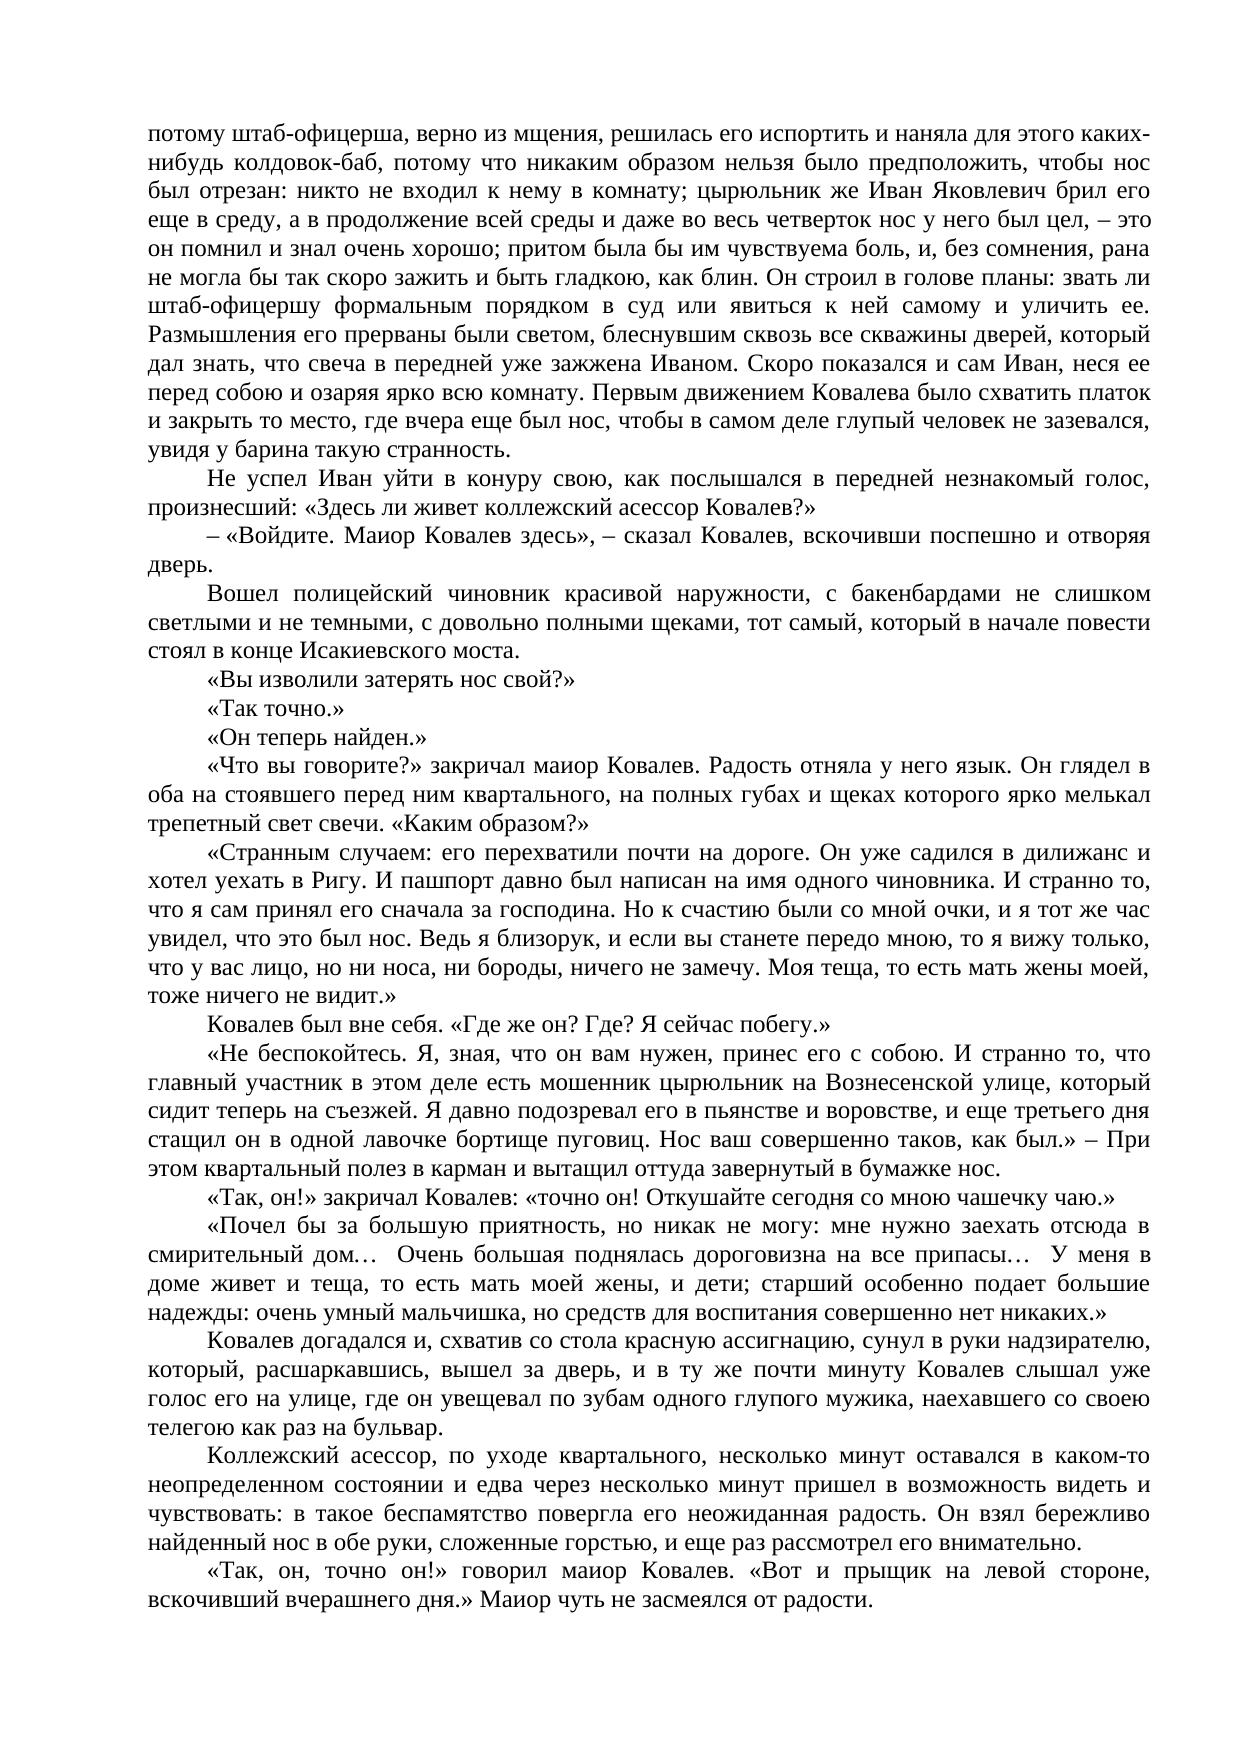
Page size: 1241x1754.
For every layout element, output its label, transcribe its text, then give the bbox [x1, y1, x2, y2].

text Ковалев догадался и, схватив со стола красную ассигнацию, сунул в руки надзирателю, который, расшаркавшись, вышел за дверь, и в ту же почти минуту Ковалев слышал уже голос его на улице, где он увещевал по зубам одного глупого мужика, наехавшего со своею телегою как раз на бульвар. [148, 1326, 1152, 1441]
text «Что вы говорите?» закричал маиор Ковалев. Радость отняла у него язык. Он глядел в оба на стоявшего перед ним квартального, на полных губах и щеках которого ярко мелькал трепетный свет свечи. «Каким образом?» [148, 751, 1152, 837]
text Вошел полицейский чиновник красивой наружности, с бакенбардами не слишком светлыми и не темными, с довольно полными щеками, тот самый, который в начале повести стоял в конце Исакиевского моста. [148, 578, 1152, 664]
text «Вы изволили затерять нос свой?» [148, 664, 1152, 693]
text потому штаб-офицерша, верно из мщения, решилась его испортить и наняла для этого каких-нибудь колдовок-баб, потому что никаким образом нельзя было предположить, чтобы нос был отрезан: никто не входил к нему в комнату; цырюльник же Иван Яковлевич брил его еще в среду, а в продолжение всей среды и даже во весь четверток нос у него был цел, – это он помнил и знал очень хорошо; притом была бы им чувствуема боль, и, без сомнения, рана не могла бы так скоро зажить и быть гладкою, как блин. Он строил в голове планы: звать ли штаб-офицершу формальным порядком в суд или явиться к ней самому и уличить ее. Размышления его прерваны были светом, блеснувшим сквозь все скважины дверей, который дал знать, что свеча в передней уже зажжена Иваном. Скоро показался и сам Иван, неся ее перед собою и озаряя ярко всю комнату. Первым движением Ковалева было схватить платок и закрыть то место, где вчера еще был нос, чтобы в самом деле глупый человек не зазевался, увидя у барина такую странность. [148, 118, 1152, 463]
text «Так, он, точно он!» говорил маиор Ковалев. «Вот и прыщик на левой стороне, вскочивший вчерашнего дня.» Маиор чуть не засмеялся от радости. [148, 1556, 1152, 1613]
text «Странным случаем: его перехватили почти на дороге. Он уже садился в дилижанс и хотел уехать в Ригу. И пашпорт давно был написан на имя одного чиновника. И странно то, что я сам принял его сначала за господина. Но к счастию были со мной очки, и я тот же час увидел, что это был нос. Ведь я близорук, и если вы станете передо мною, то я вижу только, что у вас лицо, но ни носа, ни бороды, ничего не замечу. Моя теща, то есть мать жены моей, тоже ничего не видит.» [148, 837, 1152, 1009]
text – «Войдите. Маиор Ковалев здесь», – сказал Ковалев, вскочивши поспешно и отворяя дверь. [148, 521, 1152, 578]
text Коллежский асессор, по уходе квартального, несколько минут оставался в каком-то неопределенном состоянии и едва через несколько минут пришел в возможность видеть и чувствовать: в такое беспамятство повергла его неожиданная радость. Он взял бережливо найденный нос в обе руки, сложенные горстью, и еще раз рассмотрел его внимательно. [148, 1441, 1152, 1556]
text Ковалев был вне себя. «Где же он? Где? Я сейчас побегу.» [148, 1009, 1152, 1038]
text «Так, он!» закричал Ковалев: «точно он! Откушайте сегодня со мною чашечку чаю.» [148, 1182, 1152, 1211]
text «Не беспокойтесь. Я, зная, что он вам нужен, принес его с собою. И странно то, что главный участник в этом деле есть мошенник цырюльник на Вознесенской улице, который сидит теперь на съезжей. Я давно подозревал его в пьянстве и воровстве, и еще третьего дня стащил он в одной лавочке бортище пуговиц. Нос ваш совершенно таков, как был.» – При этом квартальный полез в карман и вытащил оттуда завернутый в бумажке нос. [148, 1038, 1152, 1182]
text Не успел Иван уйти в конуру свою, как послышался в передней незнакомый голос, произнесший: «Здесь ли живет коллежский асессор Ковалев?» [148, 463, 1152, 521]
text «Почел бы за большую приятность, но никак не могу: мне нужно заехать отсюда в смирительный дом… Очень большая поднялась дороговизна на все припасы… У меня в доме живет и теща, то есть мать моей жены, и дети; старший особенно подает большие надежды: очень умный мальчишка, но средств для воспитания совершенно нет никаких.» [148, 1211, 1152, 1326]
text «Он теперь найден.» [148, 722, 1152, 751]
text «Так точно.» [148, 693, 1152, 722]
